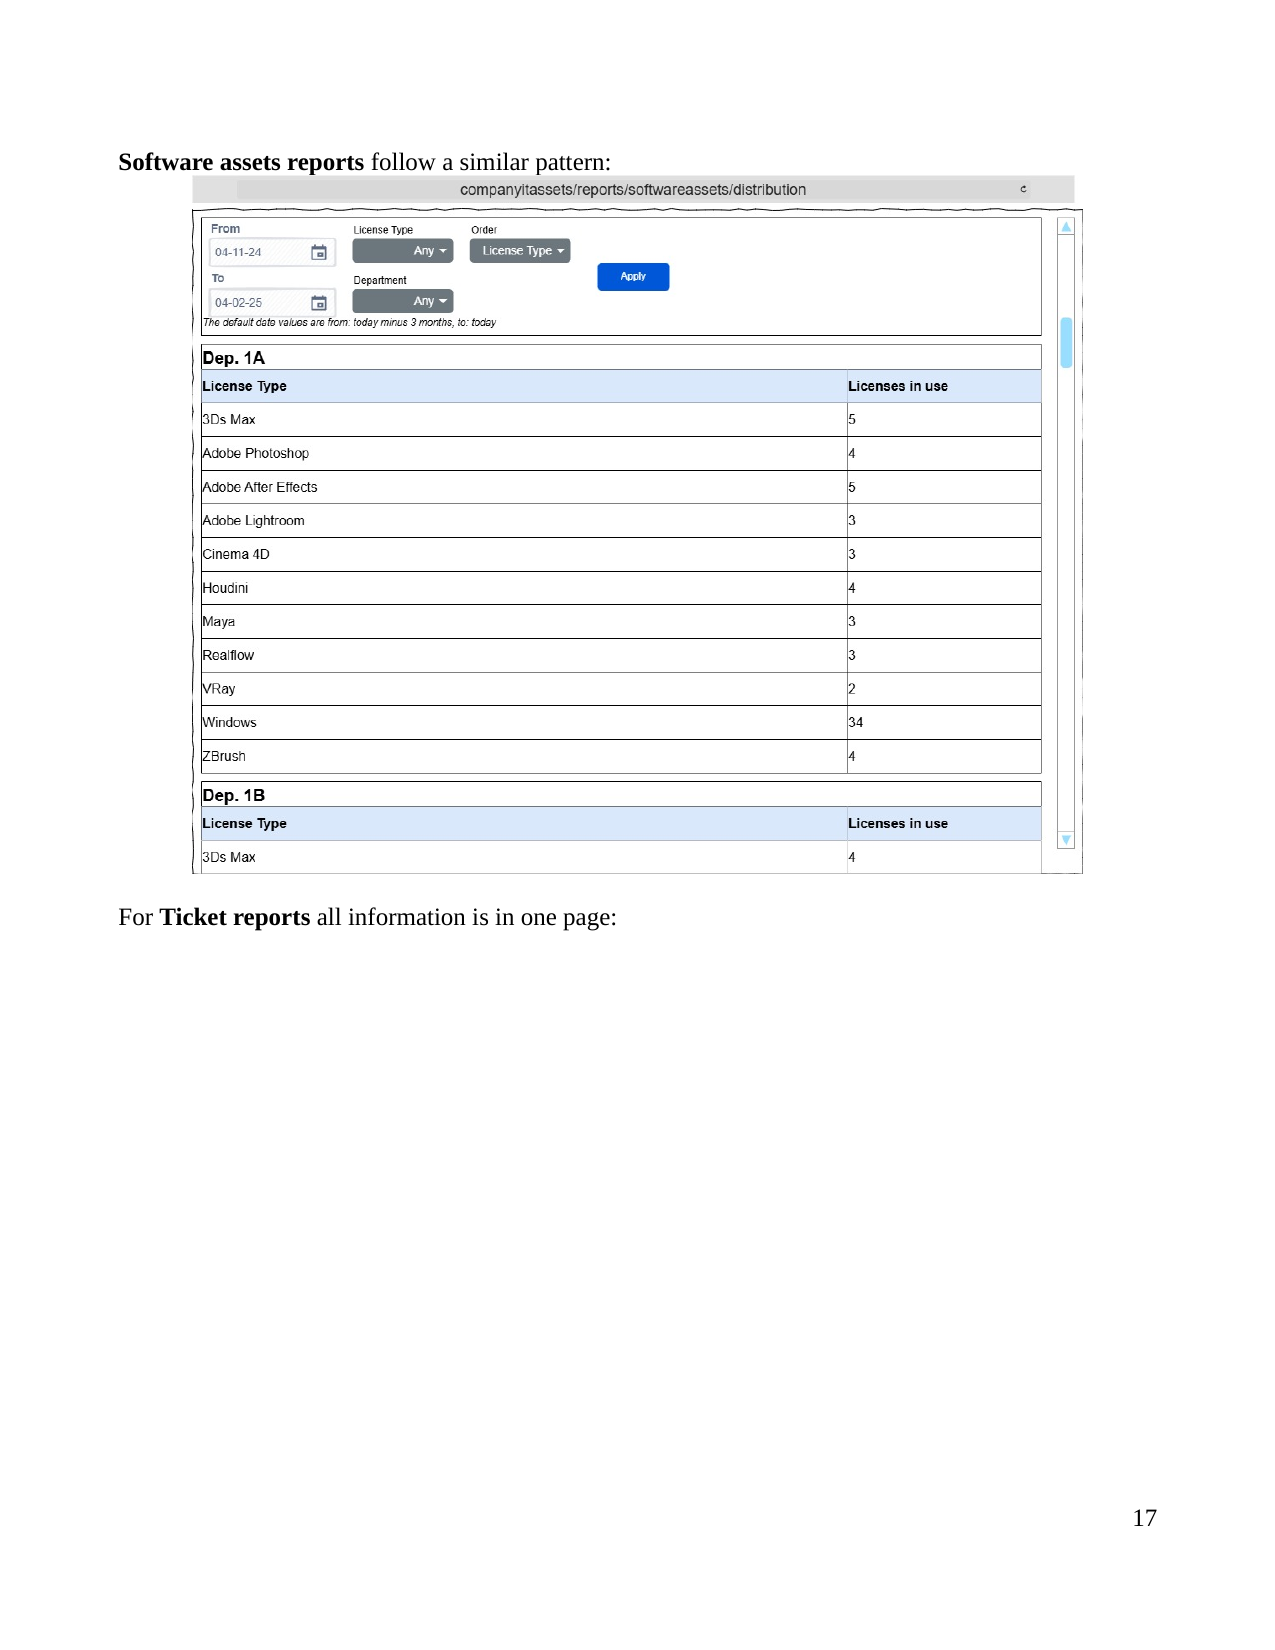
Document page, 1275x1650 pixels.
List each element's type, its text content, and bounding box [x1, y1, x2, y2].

text Software assets reports follow a similar pattern: [118, 147, 1157, 176]
picture [192, 175, 1083, 874]
text For Ticket reports all information is in one page: [118, 902, 1157, 931]
